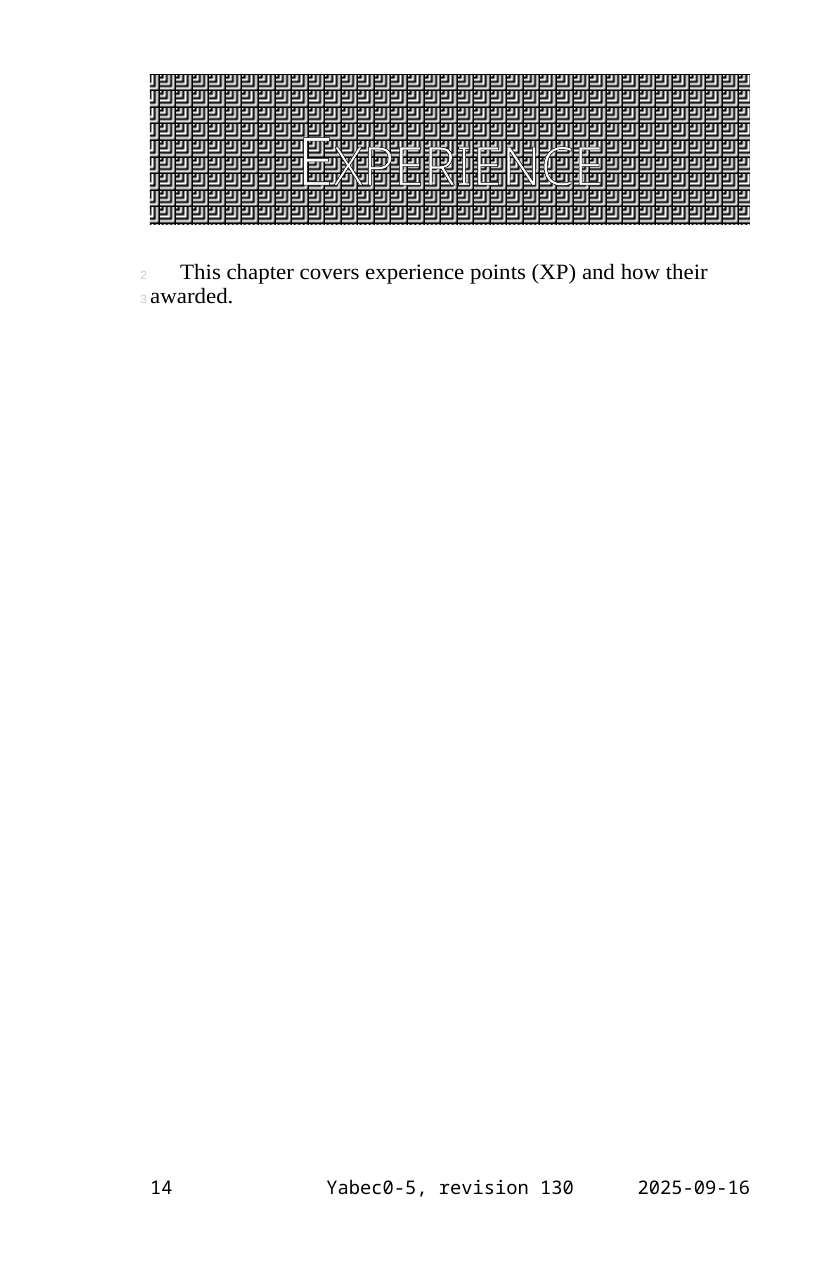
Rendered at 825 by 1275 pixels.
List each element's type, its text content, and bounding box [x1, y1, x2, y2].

text This chapter covers experience points (XP) and how their awarded. [150, 260, 750, 308]
picture [149, 74, 750, 225]
